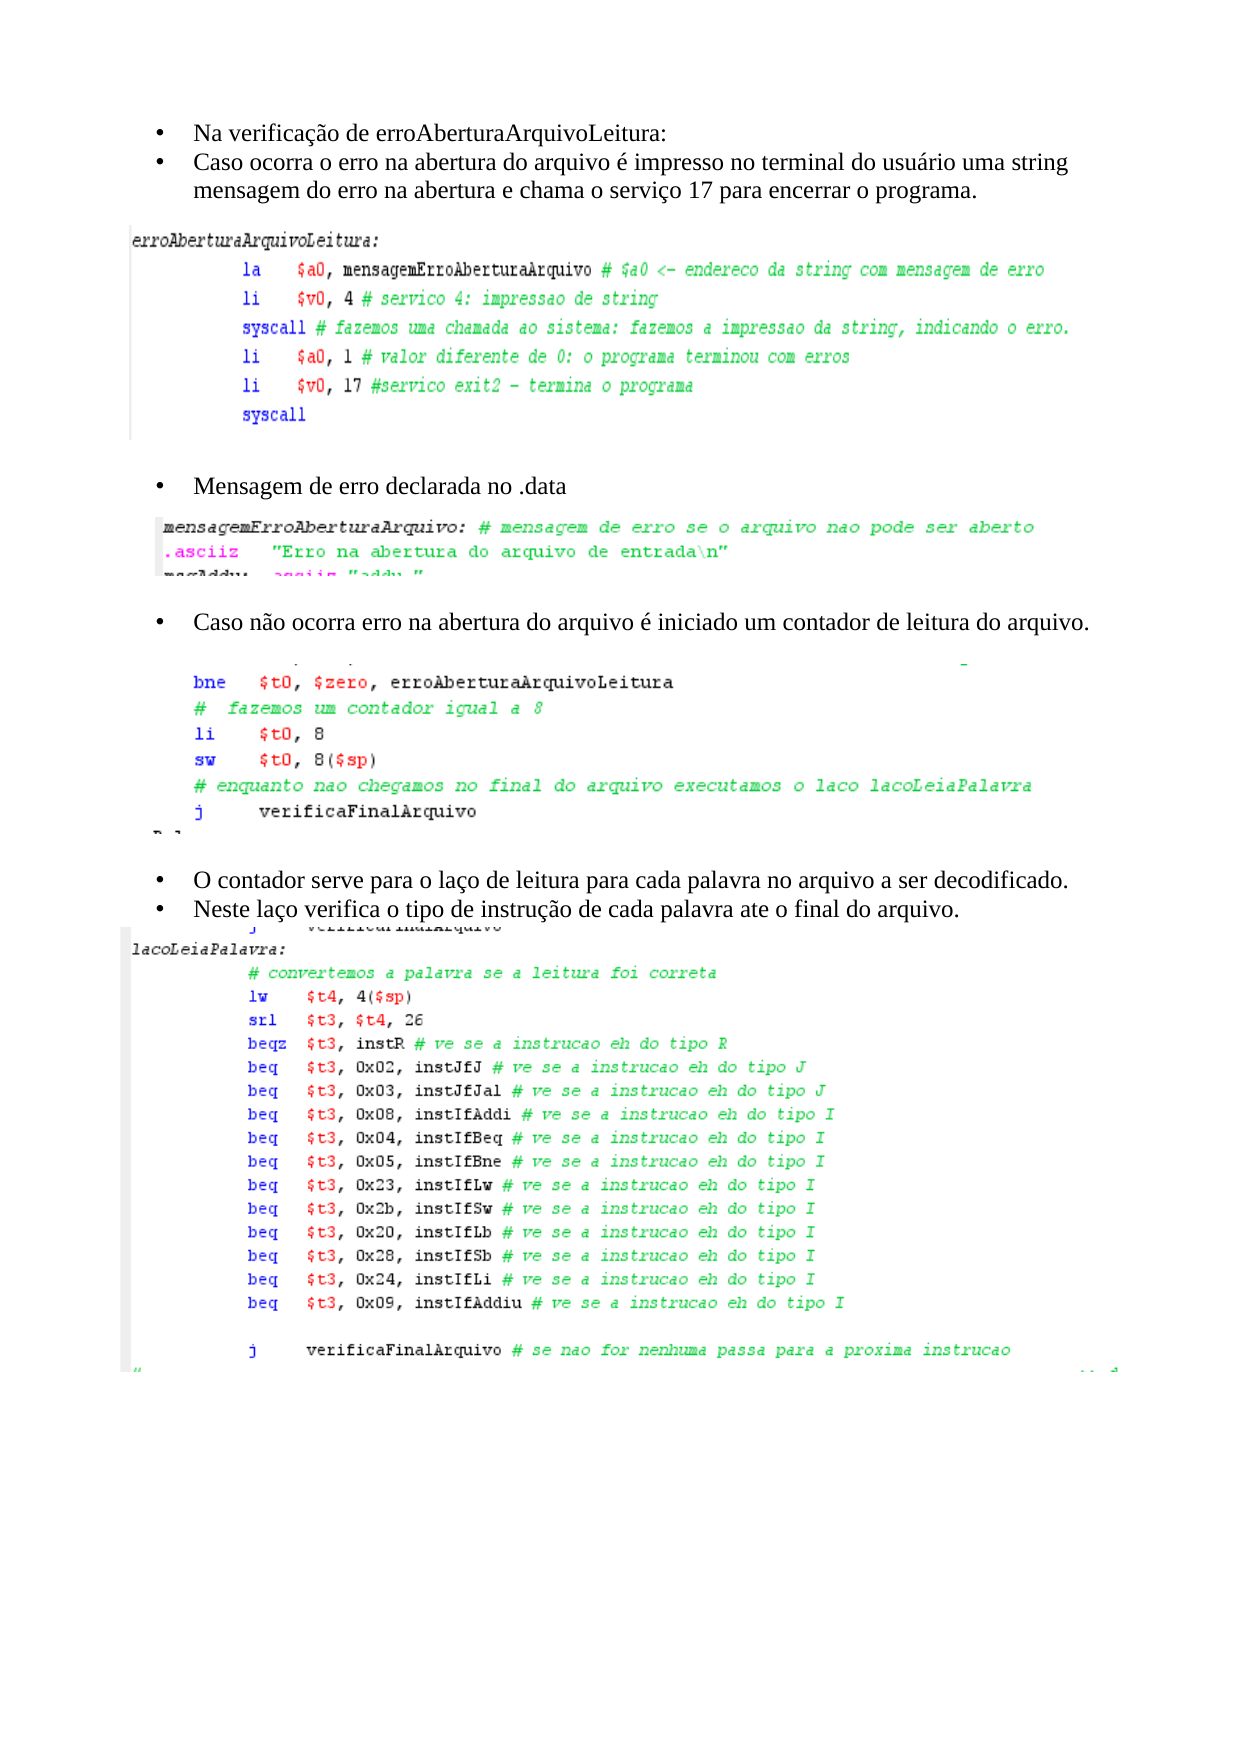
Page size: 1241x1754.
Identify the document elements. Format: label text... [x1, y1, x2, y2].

list Neste laço verifica o tipo de instrução de cada palavra ate o final do arquivo. [156, 894, 1122, 923]
picture [155, 517, 1057, 576]
list Na verificação de erroAberturaArquivoLeitura: [156, 118, 1122, 147]
list Mensagem de erro declarada no .data [156, 471, 1122, 500]
list O contador serve para o laço de leitura para cada palavra no arquivo a ser decodificado. [156, 865, 1122, 894]
picture [146, 664, 1098, 834]
picture [120, 927, 1119, 1372]
list Caso não ocorra erro na abertura do arquivo é iniciado um contador de leitura do arquivo. [156, 607, 1122, 636]
list Caso ocorra o erro na abertura do arquivo é impresso no terminal do usuário uma string mensagem do erro na abertura e chama o serviço 17 para encerrar o programa. [156, 147, 1122, 204]
picture [129, 225, 1107, 440]
